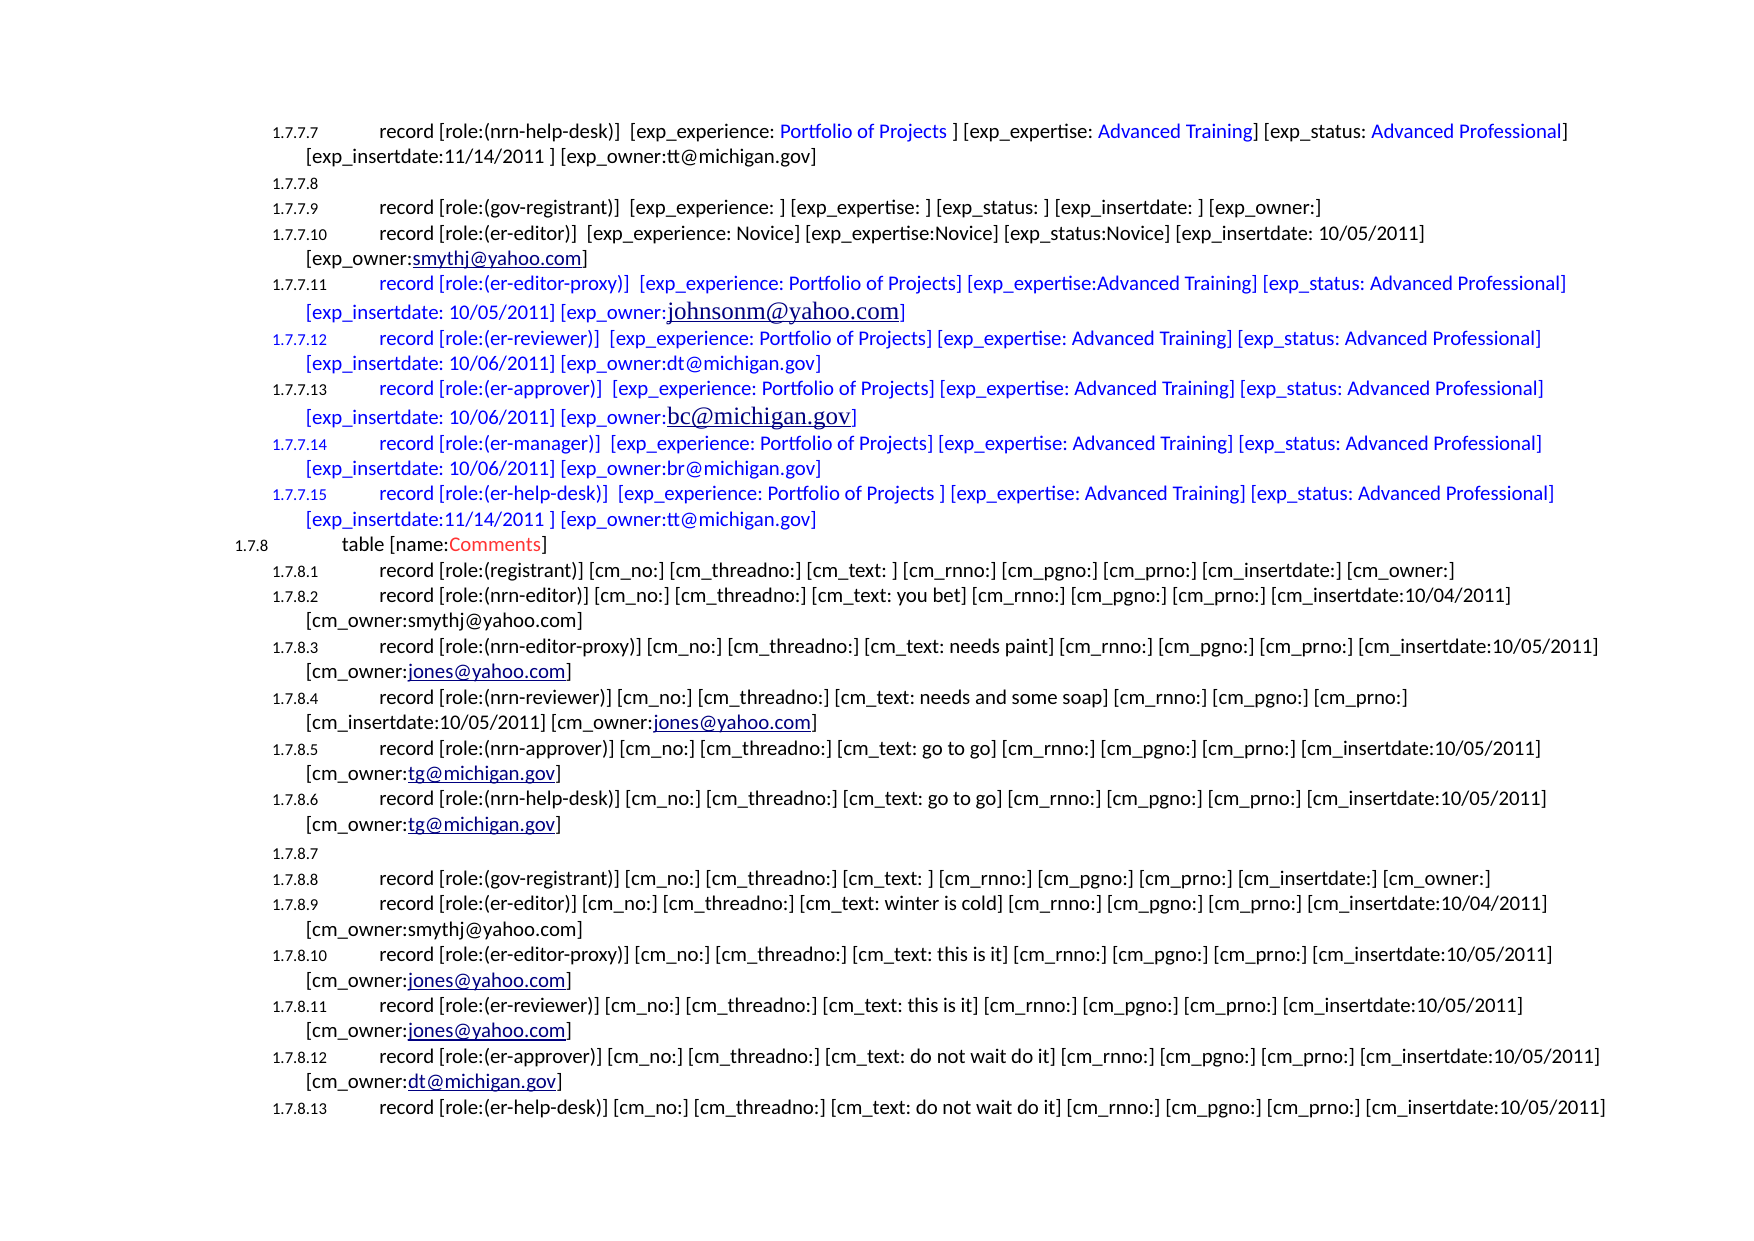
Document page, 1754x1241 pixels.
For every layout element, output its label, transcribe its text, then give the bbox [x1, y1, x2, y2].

list record [role:(nrn-help-desk)] [cm_no:] [cm_threadno:] [cm_text: go to go] [cm_rnno:] [cm_pgno:] [cm_prno:] [cm_insertdate:10/05/2011] [cm_owner:tg@michigan.gov] [268, 786, 1636, 836]
list record [role:(nrn-reviewer)] [cm_no:] [cm_threadno:] [cm_text: needs and some soap] [cm_rnno:] [cm_pgno:] [cm_prno:] [cm_insertdate:10/05/2011] [cm_owner:jones@yahoo.com] [268, 684, 1636, 735]
list record [role:(er-editor)] [cm_no:] [cm_threadno:] [cm_text: winter is cold] [cm_rnno:] [cm_pgno:] [cm_prno:] [cm_insertdate:10/04/2011] [cm_owner:smythj@yahoo.com] [268, 891, 1636, 941]
list record [role:(er-approver)] [cm_no:] [cm_threadno:] [cm_text: do not wait do it] [cm_rnno:] [cm_pgno:] [cm_prno:] [cm_insertdate:10/05/2011] [cm_owner:dt@michigan.gov] [268, 1043, 1636, 1094]
list record [role:(er-reviewer)] [cm_no:] [cm_threadno:] [cm_text: this is it] [cm_rnno:] [cm_pgno:] [cm_prno:] [cm_insertdate:10/05/2011] [cm_owner:jones@yahoo.com] [268, 992, 1636, 1043]
list record [role:(gov-registrant)] [cm_no:] [cm_threadno:] [cm_text: ] [cm_rnno:] [cm_pgno:] [cm_prno:] [cm_insertdate:] [cm_owner:] [268, 865, 1636, 891]
list record [role:(er-help-desk)] [exp_experience: Portfolio of Projects ] [exp_expertise: Advanced Training] [exp_status: Advanced Professional] [exp_insertdate:11/14/2011 ] [exp_owner:tt@michigan.gov] [268, 481, 1636, 531]
list record [role:(nrn-approver)] [cm_no:] [cm_threadno:] [cm_text: go to go] [cm_rnno:] [cm_pgno:] [cm_prno:] [cm_insertdate:10/05/2011] [cm_owner:tg@michigan.gov] [268, 735, 1636, 786]
list record [role:(er-editor)] [exp_experience: Novice] [exp_expertise:Novice] [exp_status:Novice] [exp_insertdate: 10/05/2011] [exp_owner:smythj@yahoo.com] [268, 220, 1636, 271]
list record [role:(nrn-editor)] [cm_no:] [cm_threadno:] [cm_text: you bet] [cm_rnno:] [cm_pgno:] [cm_prno:] [cm_insertdate:10/04/2011] [cm_owner:smythj@yahoo.com] [268, 582, 1636, 633]
list record [role:(er-help-desk)] [cm_no:] [cm_threadno:] [cm_text: do not wait do it] [cm_rnno:] [cm_pgno:] [cm_prno:] [cm_insertdate:10/05/2011] [268, 1094, 1636, 1119]
list record [role:(er-reviewer)] [exp_experience: Portfolio of Projects] [exp_expertise: Advanced Training] [exp_status: Advanced Professional] [exp_insertdate: 10/06/2011] [exp_owner:dt@michigan.gov] [268, 325, 1636, 376]
list record [role:(nrn-editor-proxy)] [cm_no:] [cm_threadno:] [cm_text: needs paint] [cm_rnno:] [cm_pgno:] [cm_prno:] [cm_insertdate:10/05/2011] [cm_owner:jones@yahoo.com] [268, 633, 1636, 684]
list record [role:(er-manager)] [exp_experience: Portfolio of Projects] [exp_expertise: Advanced Training] [exp_status: Advanced Professional] [exp_insertdate: 10/06/2011] [exp_owner:br@michigan.gov] [268, 430, 1636, 481]
list record [role:(er-editor-proxy)] [cm_no:] [cm_threadno:] [cm_text: this is it] [cm_rnno:] [cm_pgno:] [cm_prno:] [cm_insertdate:10/05/2011] [cm_owner:jones@yahoo.com] [268, 941, 1636, 992]
list record [role:(nrn-help-desk)] [exp_experience: Portfolio of Projects ] [exp_expertise: Advanced Training] [exp_status: Advanced Professional] [exp_insertdate:11/14/2011 ] [exp_owner:tt@michigan.gov] [268, 118, 1636, 169]
list record [role:(er-editor-proxy)] [exp_experience: Portfolio of Projects] [exp_expertise:Advanced Training] [exp_status: Advanced Professional] [exp_insertdate: 10/05/2011] [exp_owner:johnsonm@yahoo.com] [268, 271, 1636, 325]
list record [role:(gov-registrant)] [exp_experience: ] [exp_expertise: ] [exp_status: ] [exp_insertdate: ] [exp_owner:] [268, 194, 1636, 220]
list table [name:Comments] [231, 531, 1636, 557]
list record [role:(registrant)] [cm_no:] [cm_threadno:] [cm_text: ] [cm_rnno:] [cm_pgno:] [cm_prno:] [cm_insertdate:] [cm_owner:] [268, 557, 1636, 582]
list record [role:(er-approver)] [exp_experience: Portfolio of Projects] [exp_expertise: Advanced Training] [exp_status: Advanced Professional] [exp_insertdate: 10/06/2011] [exp_owner:bc@michigan.gov] [268, 376, 1636, 430]
